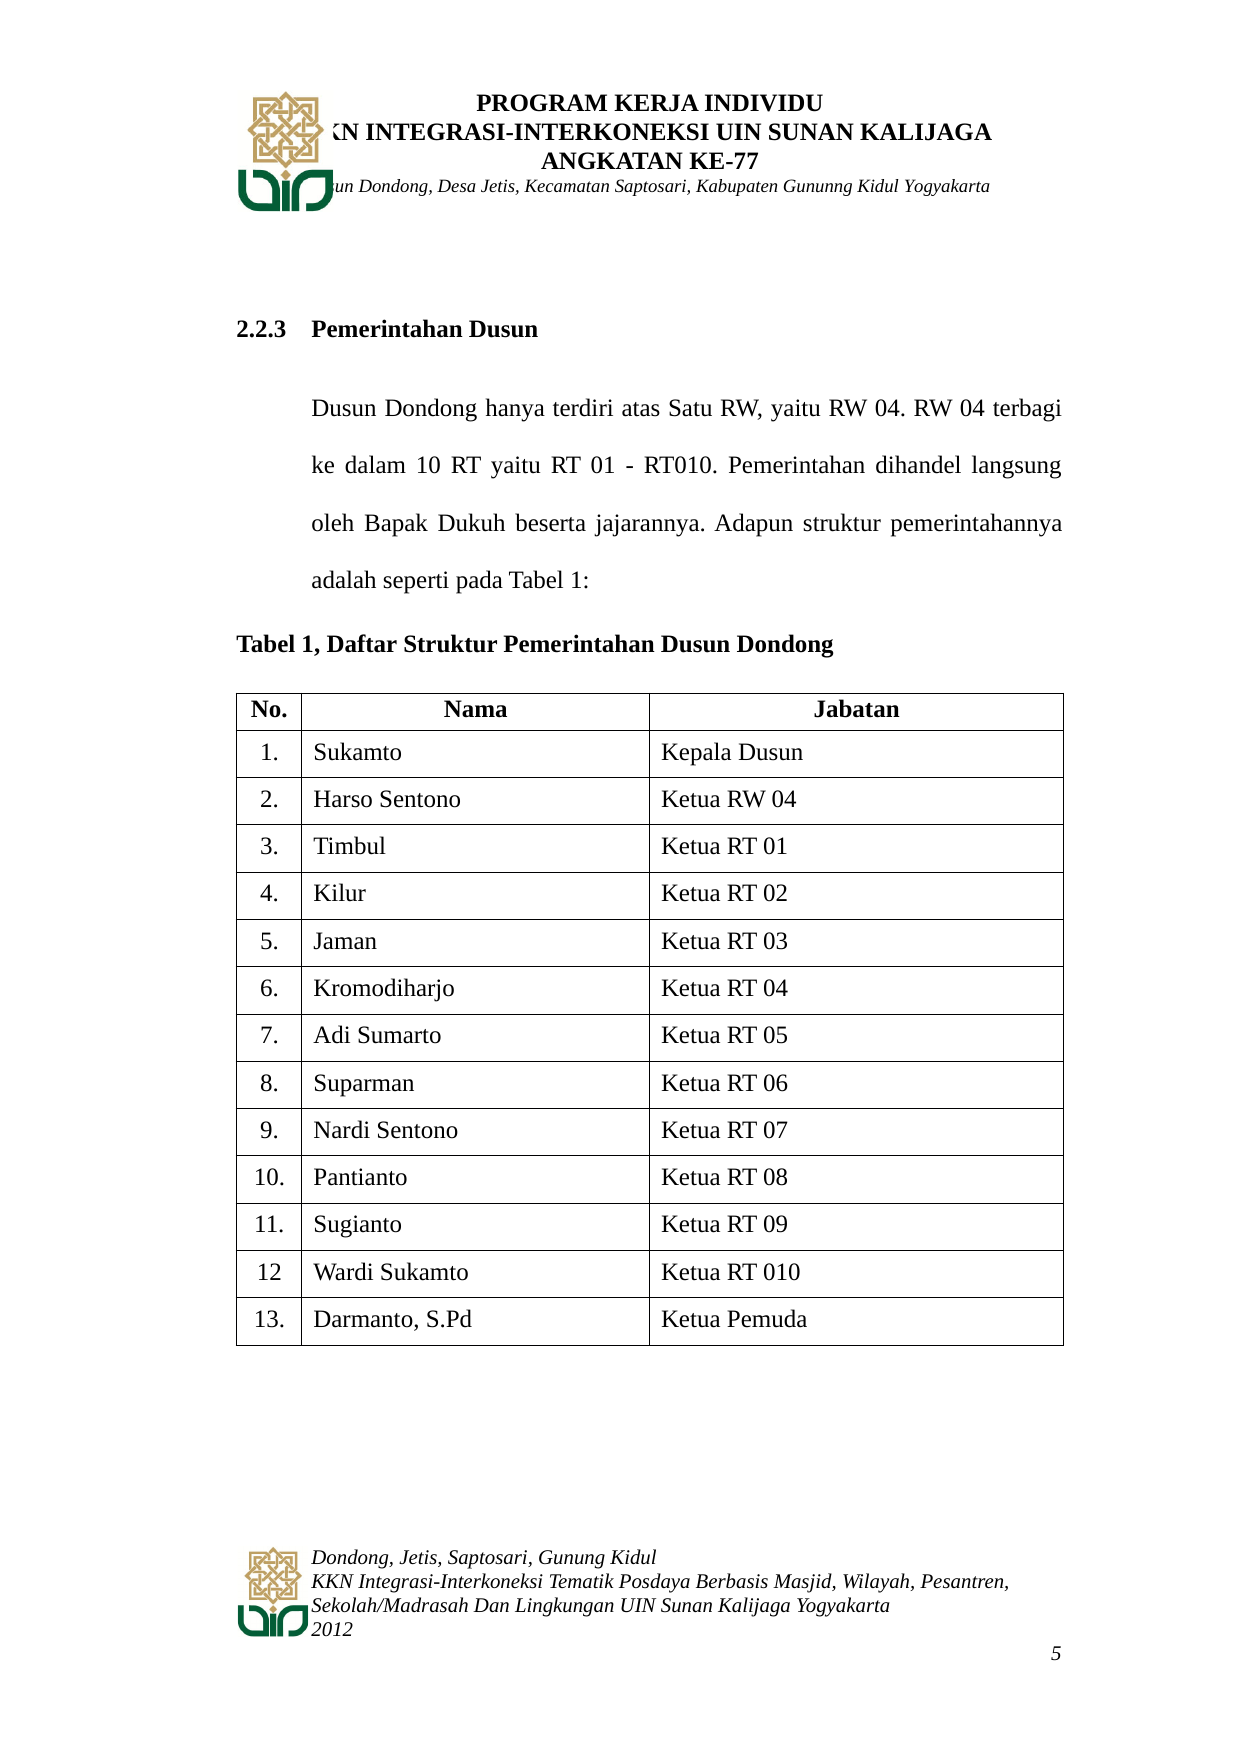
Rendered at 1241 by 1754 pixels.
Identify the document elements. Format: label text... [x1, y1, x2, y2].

table_cell Ketua RT 07 [650, 1109, 1063, 1155]
table_header Nama [302, 694, 649, 730]
table_cell Kromodiharjo [302, 967, 649, 1013]
table_cell Sukamto [302, 731, 649, 777]
table_cell 6. [237, 967, 301, 1013]
table_cell 3. [237, 825, 301, 872]
table_header No. [237, 694, 301, 730]
table_cell Ketua RT 06 [650, 1062, 1063, 1108]
table_cell Ketua RT 01 [650, 825, 1063, 872]
table_cell Darmanto, S.Pd [302, 1298, 649, 1344]
table_cell Ketua RW 04 [650, 778, 1063, 824]
picture [237, 1546, 309, 1637]
picture [237, 90, 334, 212]
table_cell Adi Sumarto [302, 1015, 649, 1061]
table_cell Harso Sentono [302, 778, 649, 824]
table_cell 12 [237, 1251, 301, 1297]
table_cell Kilur [302, 873, 649, 919]
table_cell 11. [237, 1204, 301, 1250]
text Tabel 1, Daftar Struktur Pemerintahan Dusun Dondong [236, 629, 1063, 658]
table_cell Timbul [302, 825, 649, 872]
table_cell Pantianto [302, 1156, 649, 1203]
table_cell 8. [237, 1062, 301, 1108]
table_cell Kepala Dusun [650, 731, 1063, 777]
table_cell Ketua RT 04 [650, 967, 1063, 1013]
table_cell Jaman [302, 920, 649, 966]
table_cell Nardi Sentono [302, 1109, 649, 1155]
table_cell 10. [237, 1156, 301, 1203]
table_cell 9. [237, 1109, 301, 1155]
table_header Jabatan [650, 694, 1063, 730]
table_cell Ketua RT 010 [650, 1251, 1063, 1297]
table_cell Ketua RT 09 [650, 1204, 1063, 1250]
table_cell 7. [237, 1015, 301, 1061]
table_cell 4. [237, 873, 301, 919]
table_cell Ketua RT 03 [650, 920, 1063, 966]
list Dusun Dondong hanya terdiri atas Satu RW, yaitu RW 04. RW 04 terbagi ke dalam 10 RT yaitu RT 01 - RT010. Pemerintahan dihandel langsung oleh Bapak Dukuh beserta jajarannya. Adapun struktur pemerintahannya adalah seperti pada Tabel 1: [274, 393, 1063, 594]
table_cell Sugianto [302, 1204, 649, 1250]
subtitle Pemerintahan Dusun [236, 314, 1063, 343]
table_cell 13. [237, 1298, 301, 1344]
table_cell Suparman [302, 1062, 649, 1108]
table_cell 1. [237, 731, 301, 777]
table_cell 5. [237, 920, 301, 966]
table_cell Wardi Sukamto [302, 1251, 649, 1297]
table_cell Ketua Pemuda [650, 1298, 1063, 1344]
table_cell Ketua RT 08 [650, 1156, 1063, 1203]
table_cell Ketua RT 02 [650, 873, 1063, 919]
table_cell 2. [237, 778, 301, 824]
table_cell Ketua RT 05 [650, 1015, 1063, 1061]
